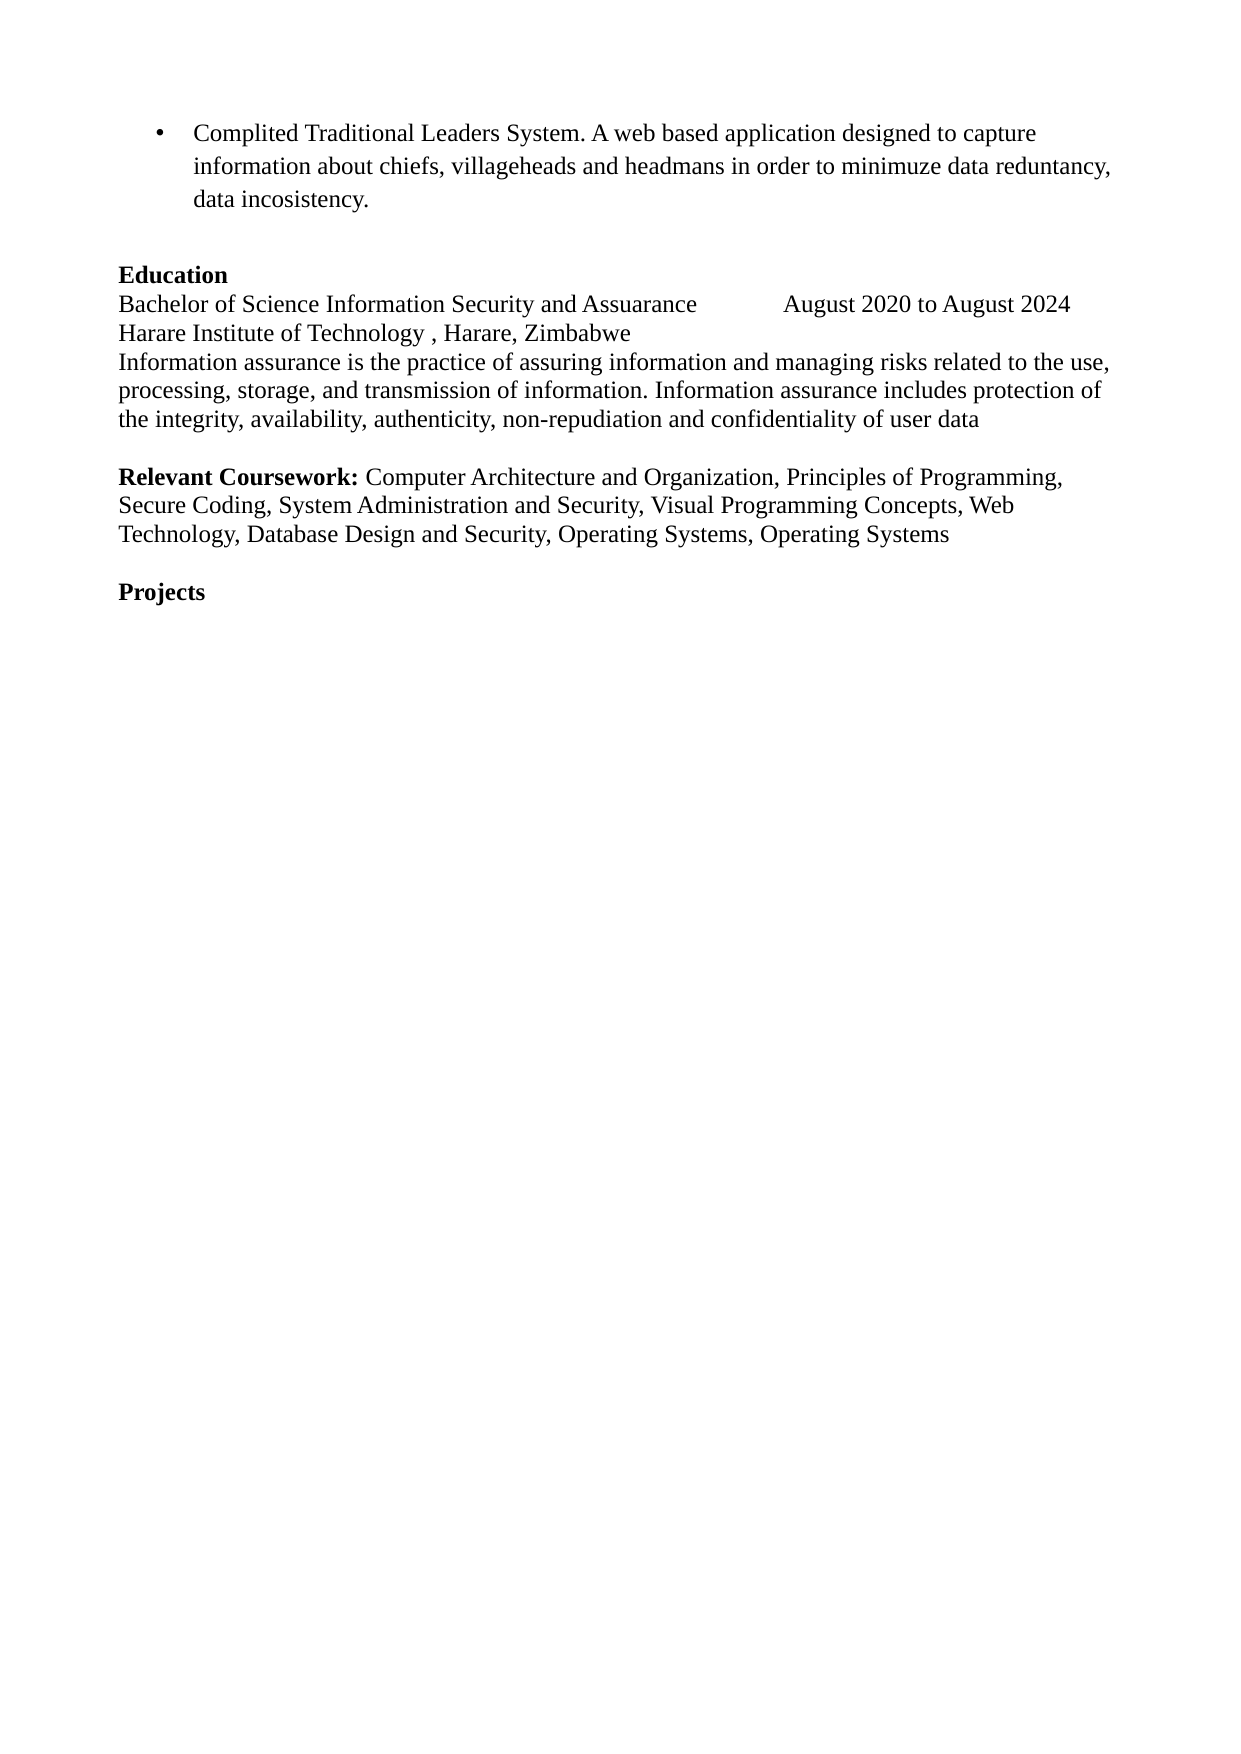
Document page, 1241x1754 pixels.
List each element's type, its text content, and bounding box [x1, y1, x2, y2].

text Information assurance is the practice of assuring information and managing risks related to the use, processing, storage, and transmission of information. Information assurance includes protection of the integrity, availability, authenticity, non-repudiation and confidentiality of user data [118, 347, 1122, 433]
text Harare Institute of Technology , Harare, Zimbabwe [118, 318, 1122, 347]
list Complited Traditional Leaders System. A web based application designed to capture information about chiefs, villageheads and headmans in order to minimuze data reduntancy, data incosistency. [156, 118, 1122, 213]
text Education [118, 261, 1122, 289]
text Relevant Coursework: Computer Architecture and Organization, Principles of Programming, Secure Coding, System Administration and Security, Visual Programming Concepts, Web Technology, Database Design and Security, Operating Systems, Operating Systems [118, 462, 1122, 548]
text Projects [118, 577, 1122, 606]
text Bachelor of Science Information Security and Assuarance August 2020 to August 2024 [118, 289, 1122, 318]
